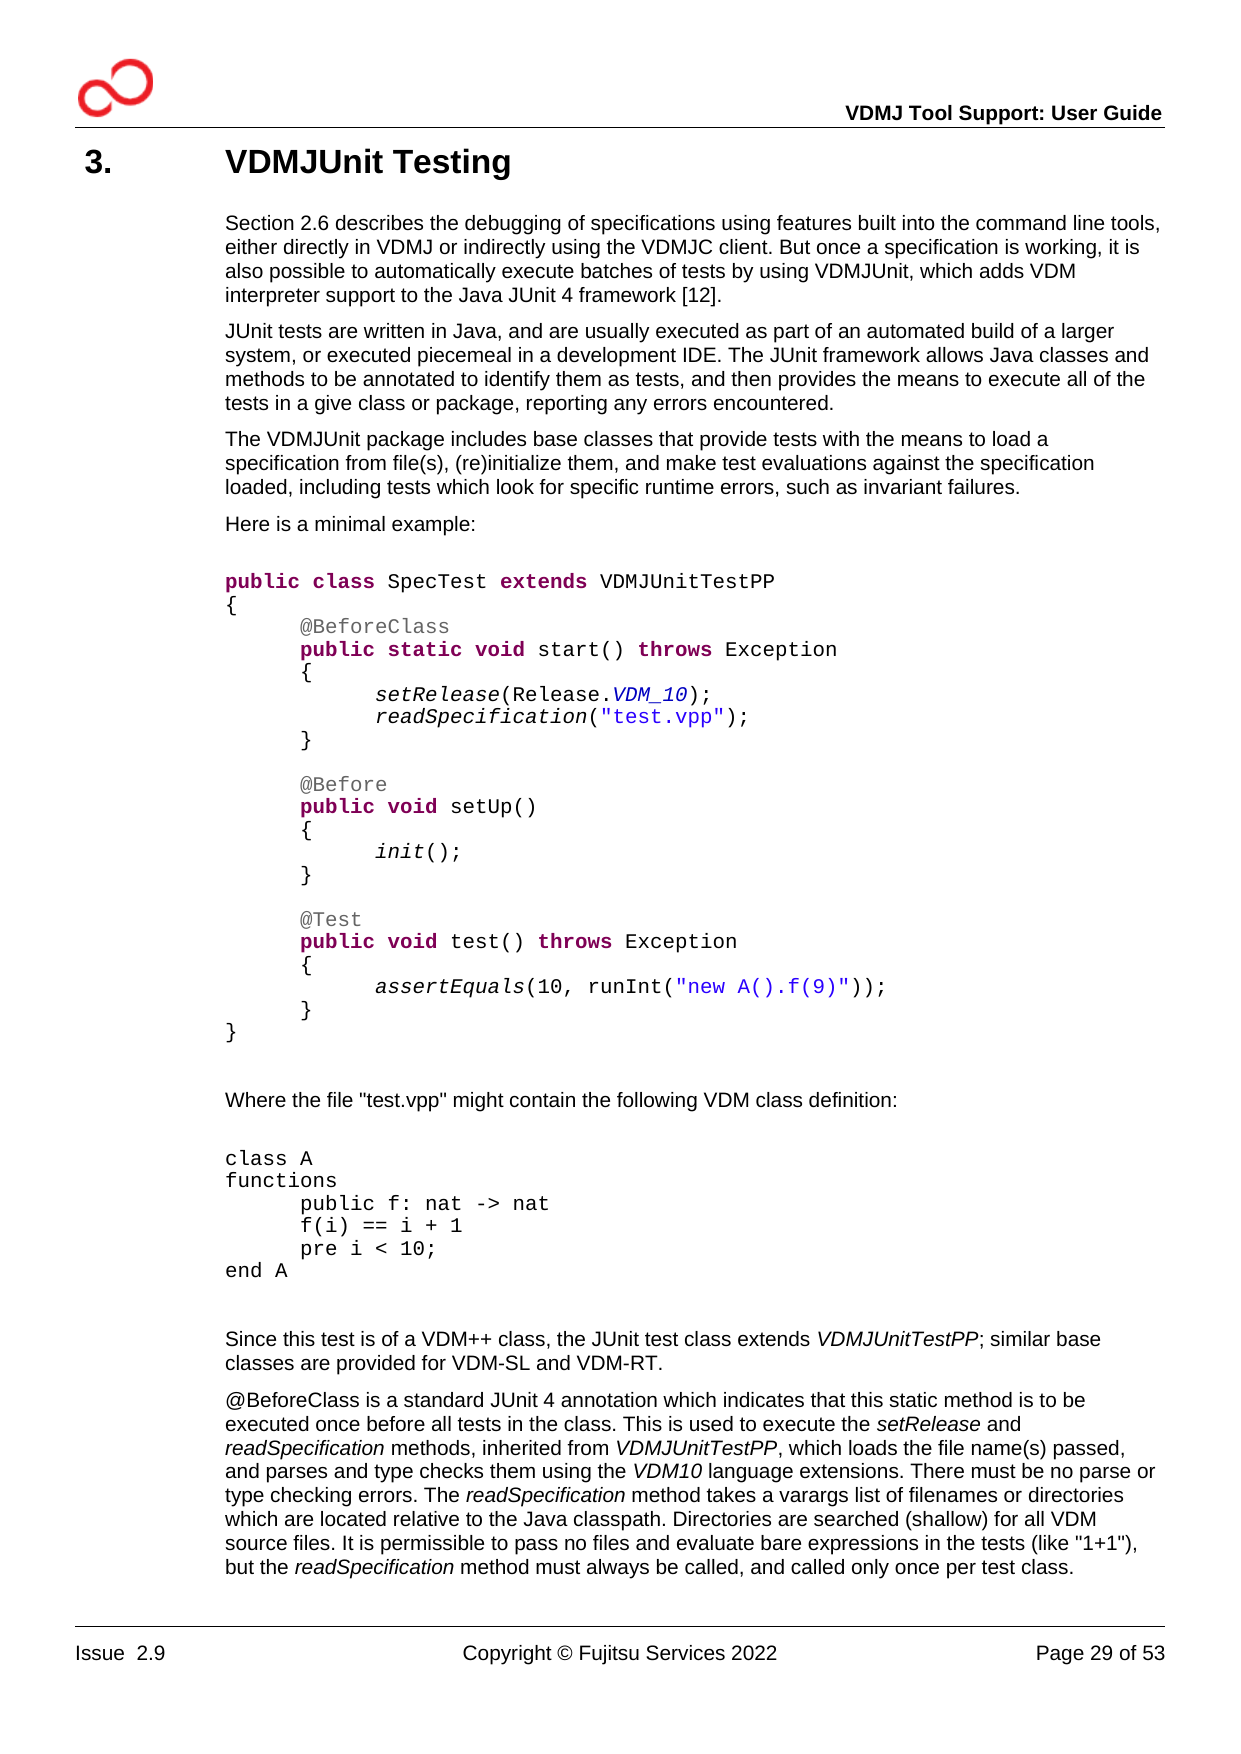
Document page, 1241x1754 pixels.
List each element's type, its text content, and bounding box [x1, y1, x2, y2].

text public void setUp() [225, 796, 1165, 818]
text assertEquals(10, runInt("new A().f(9)")); [225, 976, 1165, 998]
text readSpecification("test.vpp"); [225, 706, 1165, 728]
text setRelease(Release.VDM_10); [225, 683, 1165, 706]
text JUnit tests are written in Java, and are usually executed as part of an automated build of a larger system, or executed piecemeal in a development IDE. The JUnit framework allows Java classes and methods to be annotated to identify them as tests, and then provides the means to execute all of the tests in a give class or package, reporting any errors encountered. [225, 319, 1165, 415]
text @BeforeClass is a standard JUnit 4 annotation which indicates that this static method is to be executed once before all tests in the class. This is used to execute the setRelease and readSpecification methods, inherited from VDMJUnitTestPP, which loads the file name(s) passed, and parses and type checks them using the VDM10 language extensions. There must be no parse or type checking errors. The readSpecification method takes a varargs list of filenames or directories which are located relative to the Java classpath. Directories are searched (shallow) for all VDM source files. It is permissible to pass no files and evaluate bare expressions in the tests (like "1+1"), but the readSpecification method must always be called, and called only once per test class. [225, 1388, 1165, 1579]
text The VDMJUnit package includes base classes that provide tests with the means to load a specification from file(s), (re)initialize them, and make test evaluations against the specification loaded, including tests which look for specific runtime errors, such as invariant failures. [225, 428, 1165, 499]
text functions [225, 1170, 1165, 1192]
text Here is a minimal example: [225, 512, 1165, 536]
text public void test() throws Exception [225, 931, 1165, 953]
text public static void start() throws Exception [225, 638, 1165, 661]
picture [78, 52, 153, 127]
text @BeforeClass [225, 616, 1165, 638]
text public f: nat -> nat [225, 1192, 1165, 1215]
text { [225, 593, 1165, 616]
text @Before [225, 773, 1165, 796]
text public class SpecTest extends VDMJUnitTestPP [225, 571, 1165, 593]
text { [225, 661, 1165, 683]
text @Test [225, 908, 1165, 931]
text } [225, 998, 1165, 1021]
text class A [225, 1147, 1165, 1170]
text } [225, 863, 1165, 886]
subtitle VDMJUnit Testing [75, 143, 1165, 181]
text pre i < 10; [225, 1237, 1165, 1260]
text { [225, 953, 1165, 976]
text f(i) == i + 1 [225, 1215, 1165, 1237]
text } [225, 1021, 1165, 1043]
text end A [225, 1260, 1165, 1282]
text Since this test is of a VDM++ class, the JUnit test class extends VDMJUnitTestPP; similar base classes are provided for VDM-SL and VDM-RT. [225, 1327, 1165, 1375]
text Where the file "test.vpp" might contain the following VDM class definition: [225, 1088, 1165, 1112]
text { [225, 818, 1165, 841]
text } [225, 728, 1165, 751]
text init(); [225, 841, 1165, 863]
text Section 2.6 describes the debugging of specifications using features built into the command line tools, either directly in VDMJ or indirectly using the VDMJC client. But once a specification is working, it is also possible to automatically execute batches of tests by using VDMJUnit, which adds VDM interpreter support to the Java JUnit 4 framework [12]. [225, 211, 1165, 307]
